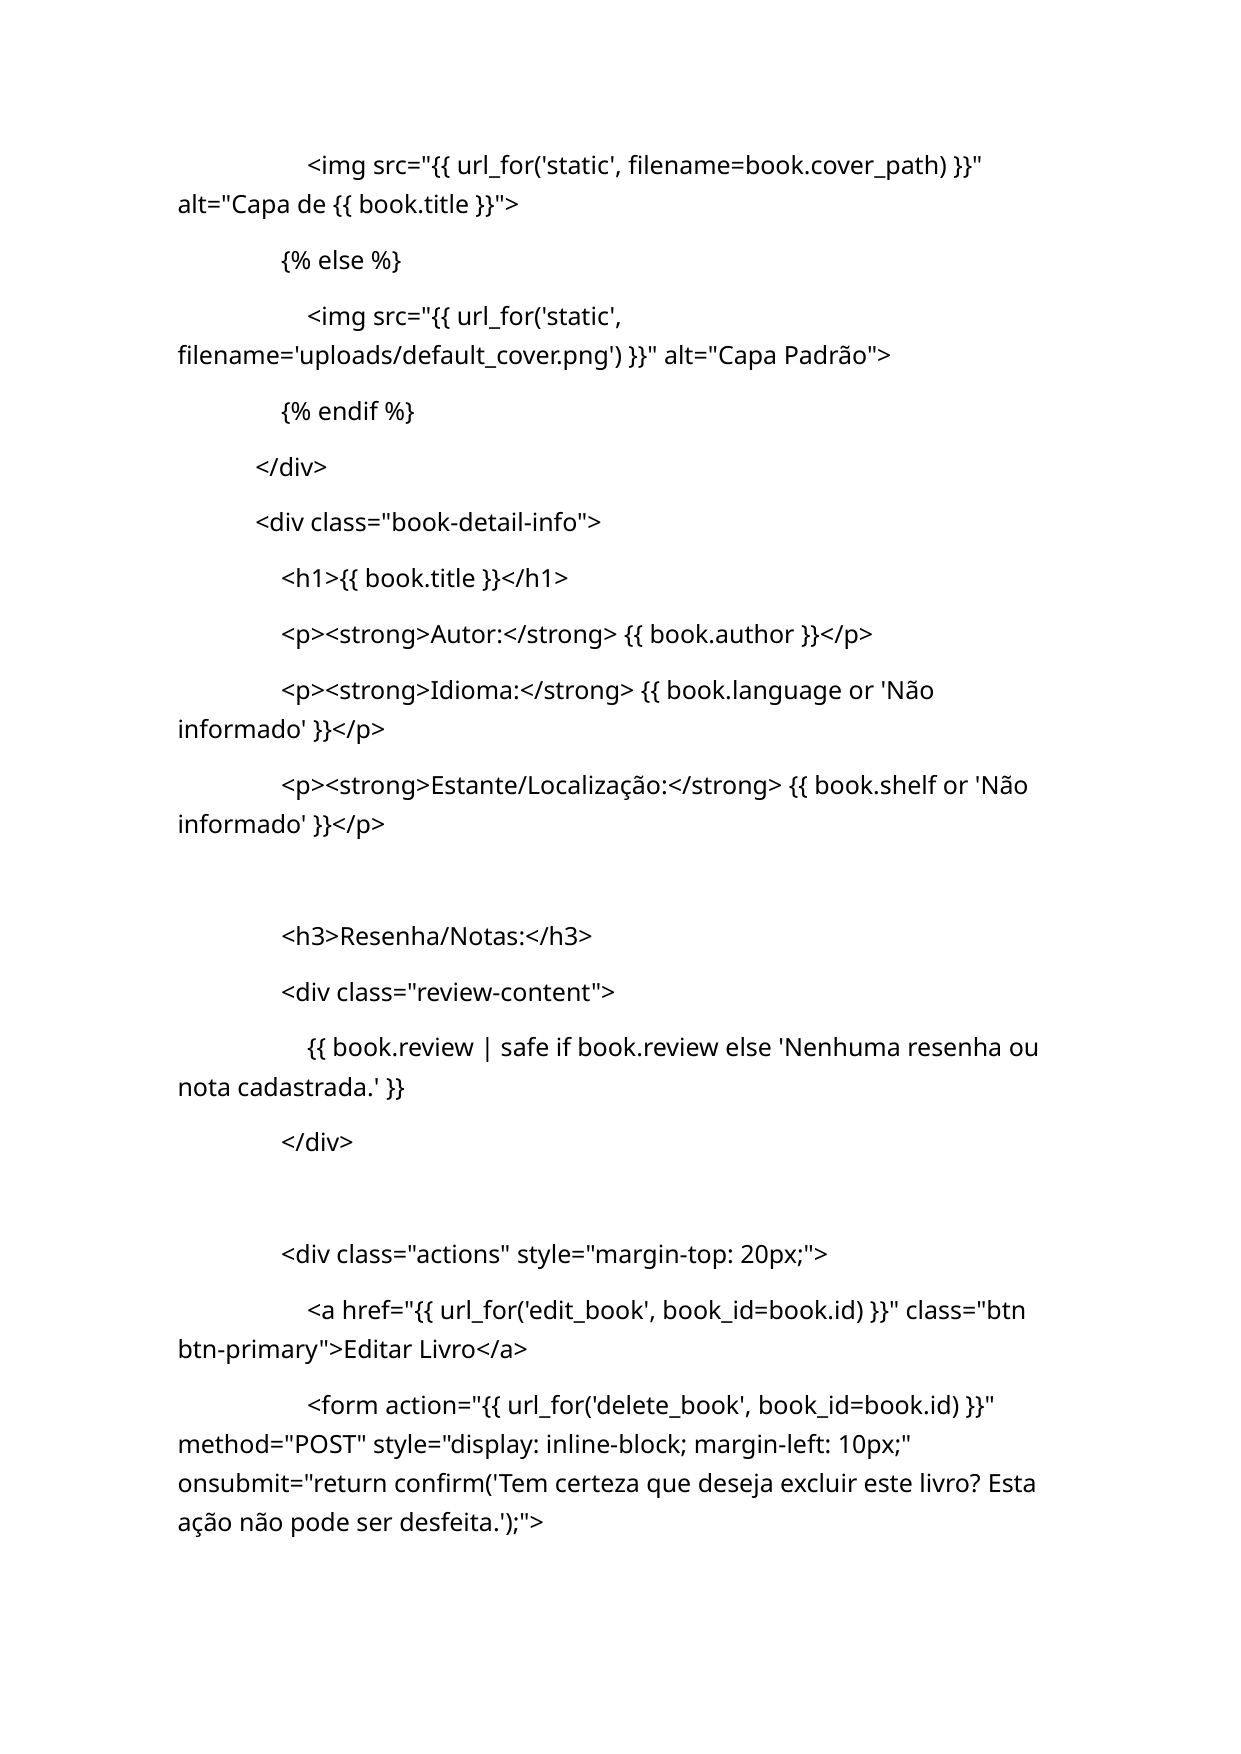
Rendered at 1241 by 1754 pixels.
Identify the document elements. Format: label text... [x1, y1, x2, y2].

text <div class="actions" style="margin-top: 20px;"> [177, 1237, 1063, 1271]
text <div class="book-detail-info"> [177, 505, 1063, 539]
text <div class="review-content"> [177, 974, 1063, 1008]
text <img src="{{ url_for('static', filename=book.cover_path) }}" alt="Capa de {{ book.title }}"> [177, 148, 1063, 221]
text </div> [177, 449, 1063, 483]
text </div> [177, 1125, 1063, 1159]
text {% else %} [177, 243, 1063, 277]
text <a href="{{ url_for('edit_book', book_id=book.id) }}" class="btn btn-primary">Editar Livro</a> [177, 1293, 1063, 1366]
text <p><strong>Idioma:</strong> {{ book.language or 'Não informado' }}</p> [177, 673, 1063, 746]
text <p><strong>Autor:</strong> {{ book.author }}</p> [177, 617, 1063, 651]
text <img src="{{ url_for('static', filename='uploads/default_cover.png') }}" alt="Capa Padrão"> [177, 298, 1063, 372]
text <p><strong>Estante/Localização:</strong> {{ book.shelf or 'Não informado' }}</p> [177, 768, 1063, 841]
text {{ book.review | safe if book.review else 'Nenhuma resenha ou nota cadastrada.' }} [177, 1030, 1063, 1103]
text <h1>{{ book.title }}</h1> [177, 561, 1063, 595]
text <h3>Resenha/Notas:</h3> [177, 918, 1063, 952]
text <form action="{{ url_for('delete_book', book_id=book.id) }}" method="POST" style="display: inline-block; margin-left: 10px;" onsubmit="return confirm('Tem certeza que deseja excluir este livro? Esta ação não pode ser desfeita.');"> [177, 1388, 1063, 1539]
text {% endif %} [177, 393, 1063, 427]
